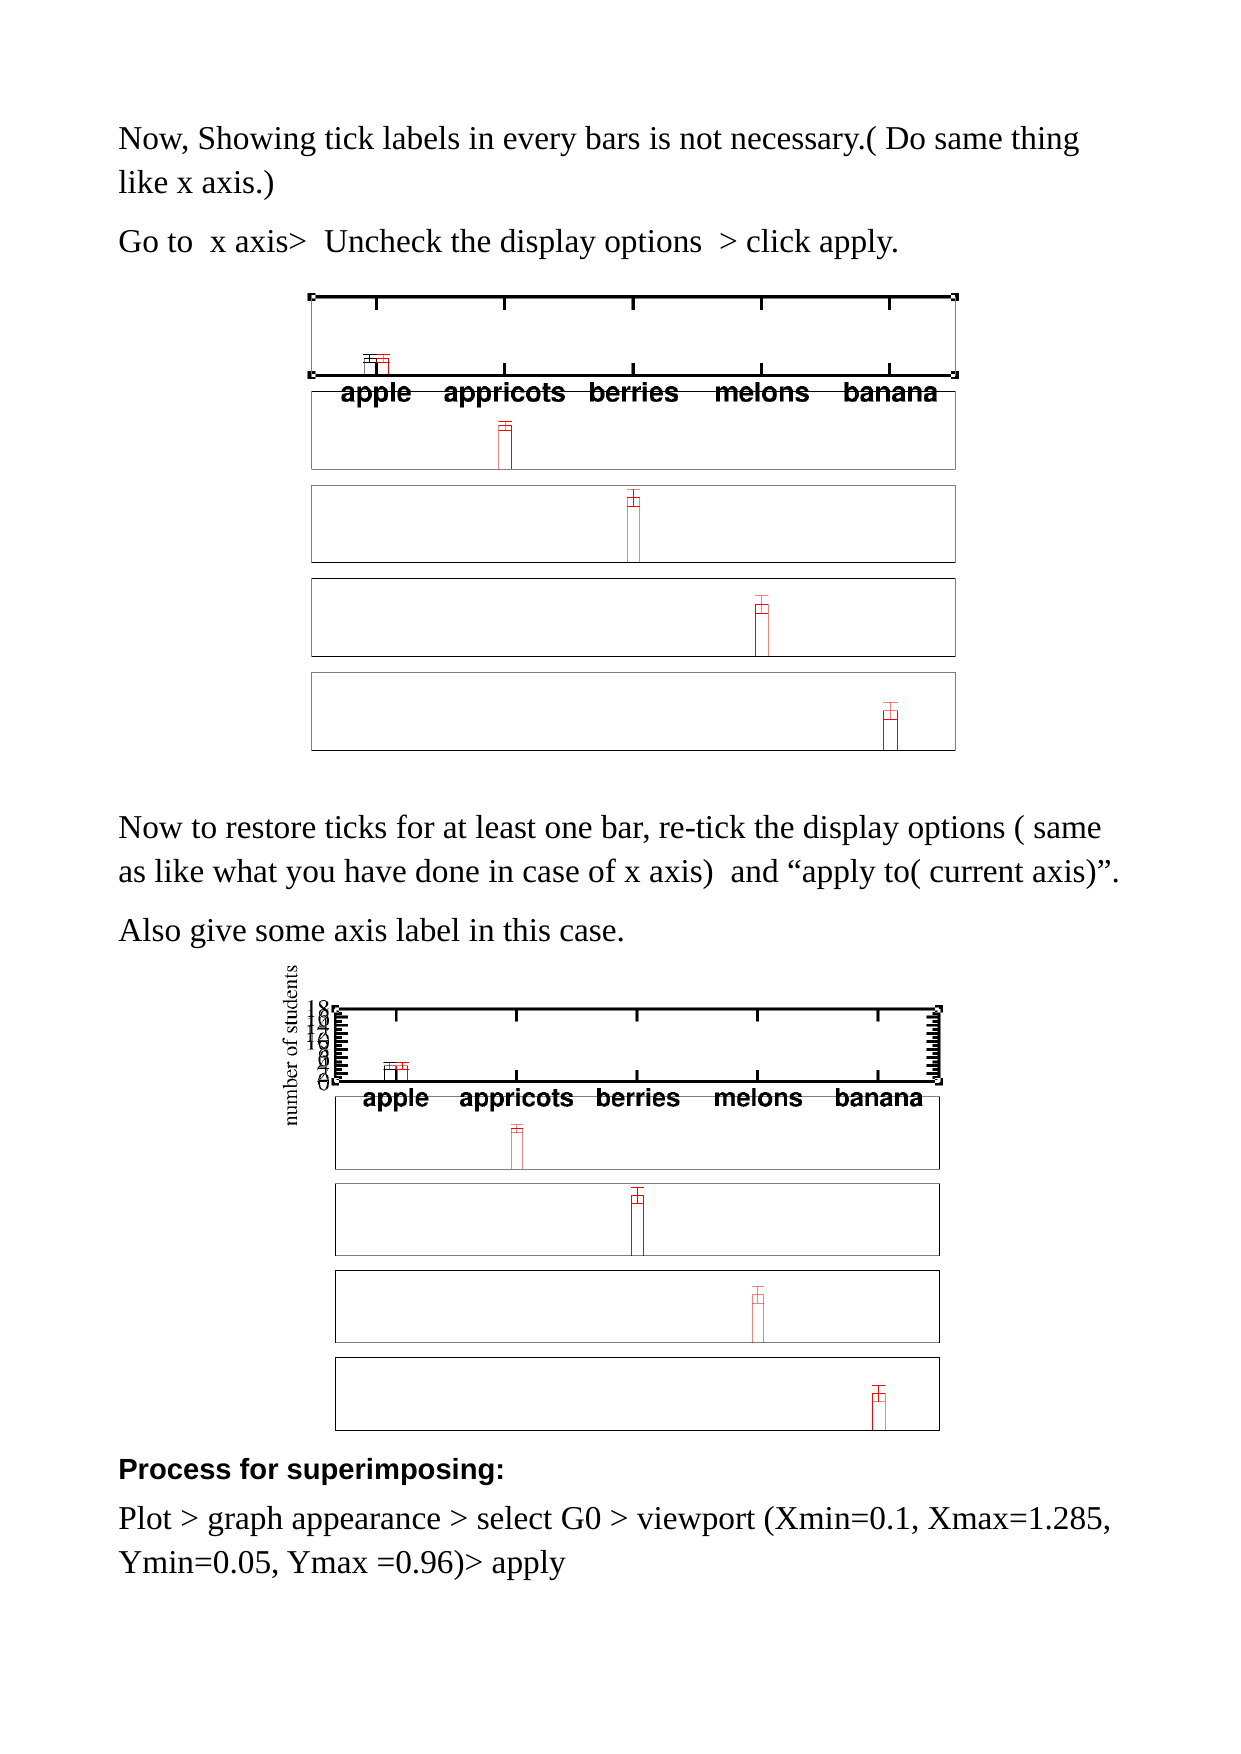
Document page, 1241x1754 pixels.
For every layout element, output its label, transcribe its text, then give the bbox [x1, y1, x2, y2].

text Now to restore ticks for at least one bar, re-tick the display options ( same as like what you have done in case of x axis) and “apply to( current axis)”. [118, 807, 1122, 890]
subtitle Process for superimposing: [118, 1452, 1122, 1486]
text Plot > graph appearance > select G0 > viewport (Xmin=0.1, Xmax=1.285, Ymin=0.05, Ymax =0.96)> apply [118, 1498, 1122, 1581]
text Now, Showing tick labels in every bars is not necessary.( Do same thing like x axis.) [118, 118, 1122, 201]
text Also give some axis label in this case. [118, 910, 1122, 948]
picture [277, 279, 963, 764]
text Go to x axis> Uncheck the display options > click apply. [118, 221, 1122, 259]
picture [277, 957, 964, 1443]
